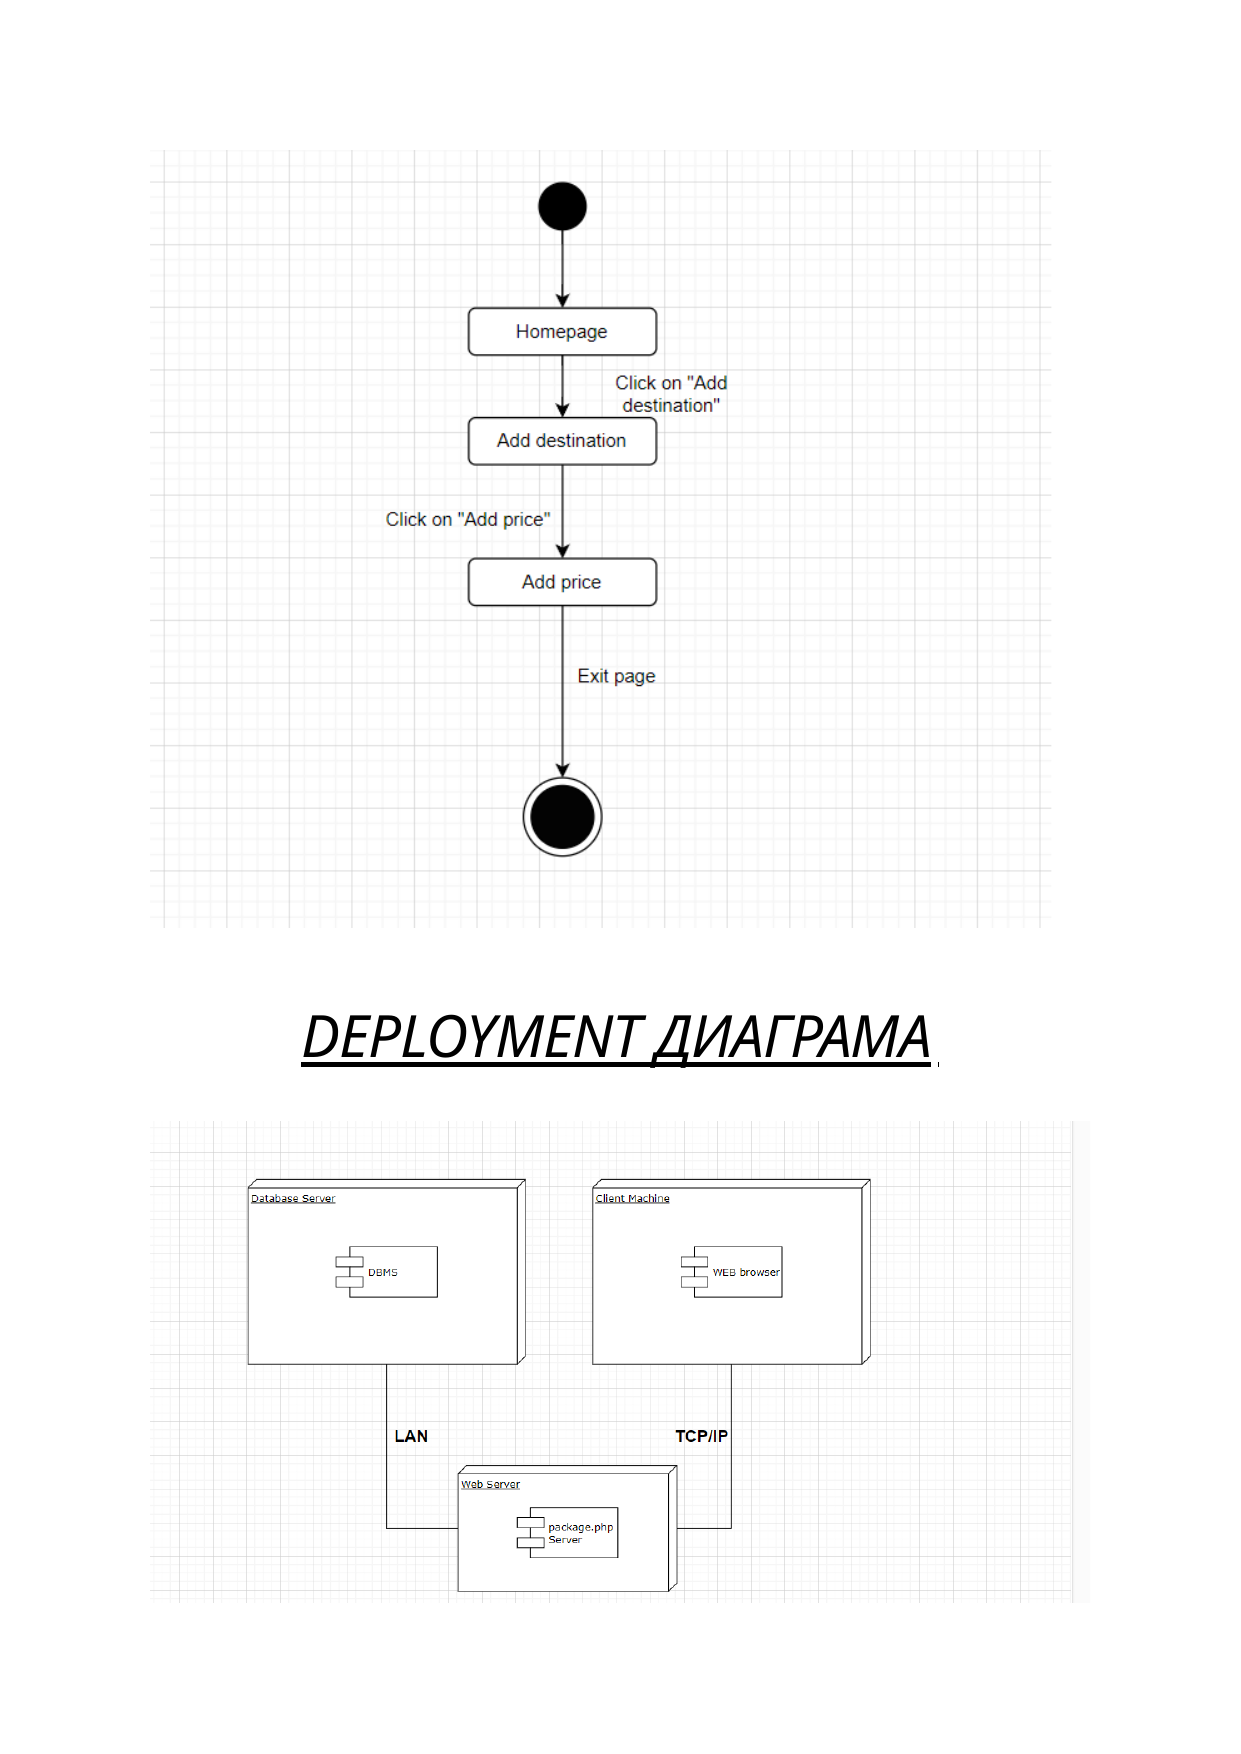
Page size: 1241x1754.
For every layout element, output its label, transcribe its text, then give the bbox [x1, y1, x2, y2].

title DEPLOYMENT ДИАГРАМА [150, 996, 1090, 1075]
